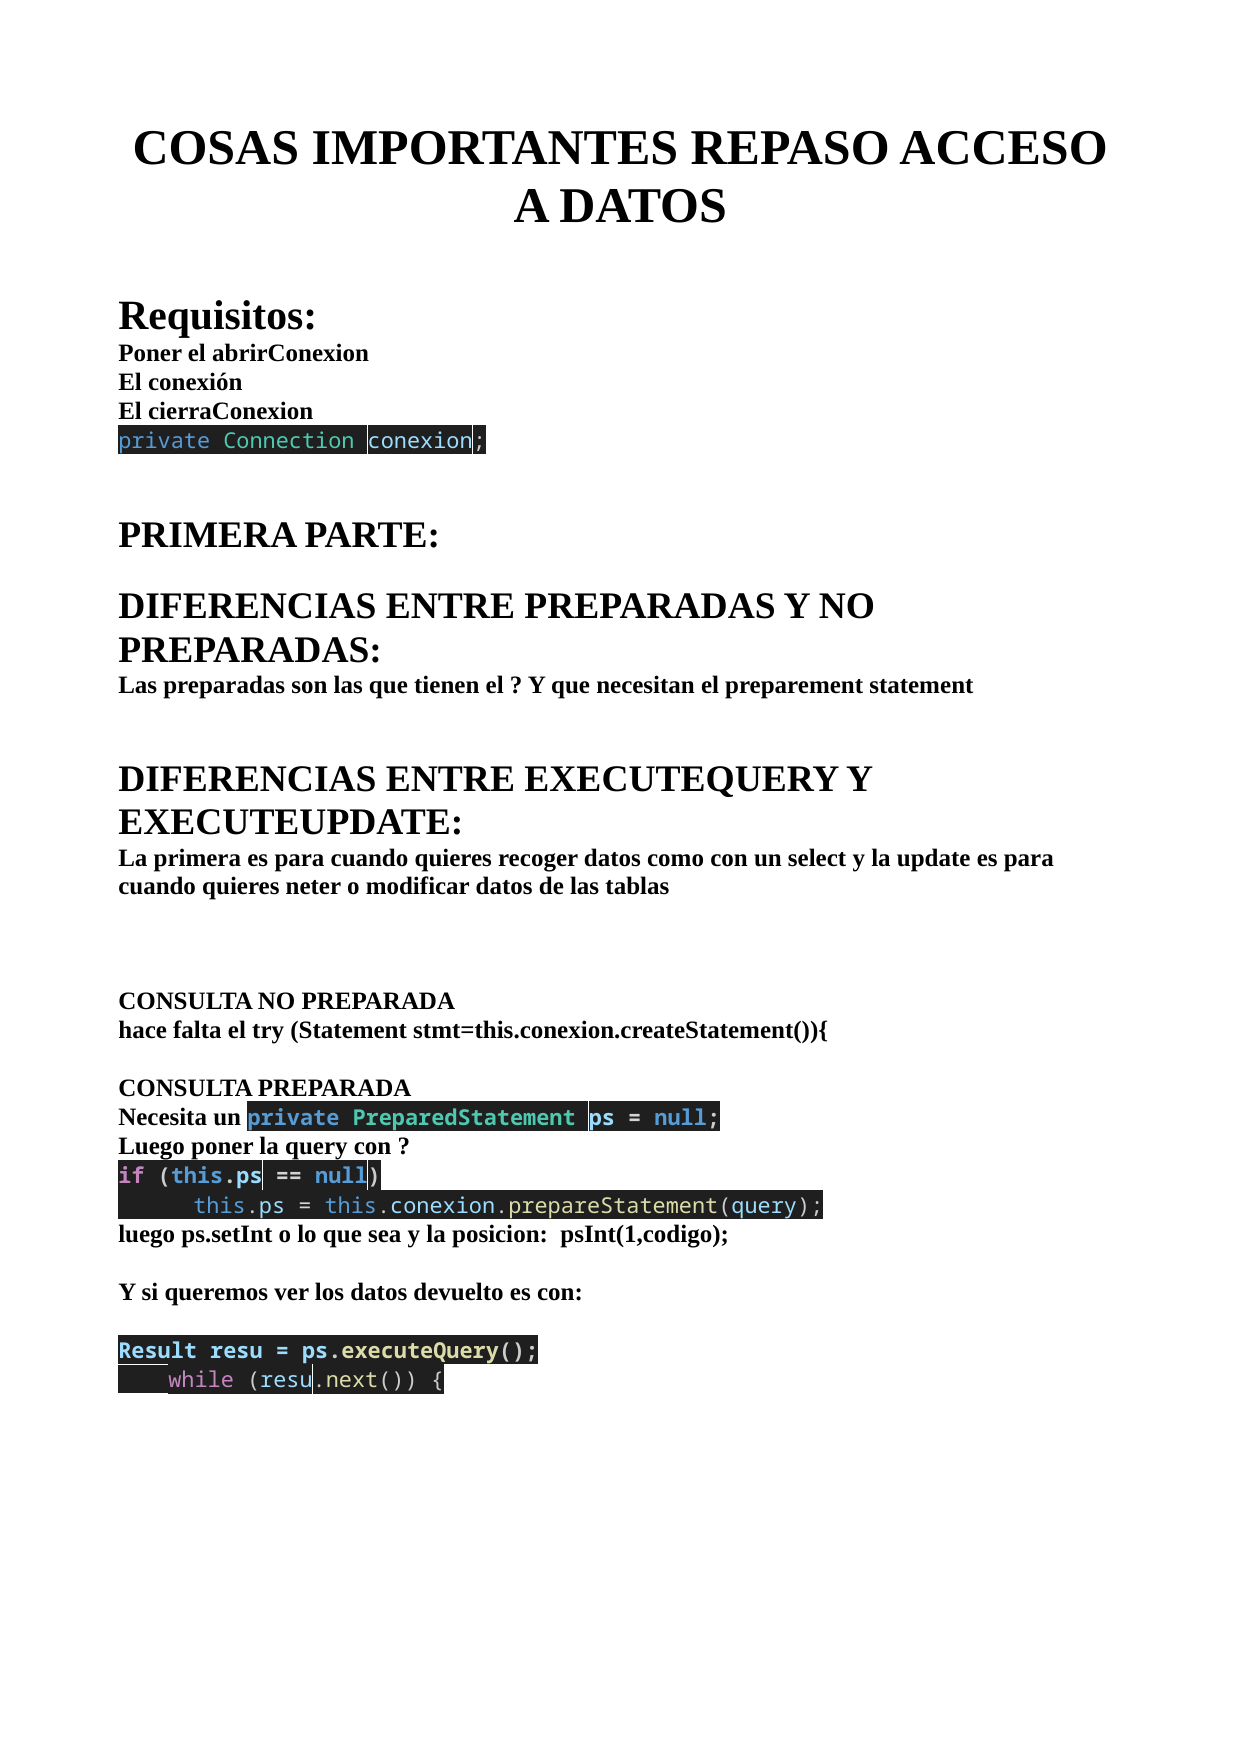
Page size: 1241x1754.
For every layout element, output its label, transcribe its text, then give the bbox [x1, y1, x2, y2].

text El conexión [118, 367, 1122, 396]
text hace falta el try (Statement stmt=this.conexion.createStatement()){ [118, 1015, 1122, 1044]
text Result resu = ps.executeQuery(); [118, 1334, 1122, 1364]
text El cierraConexion [118, 396, 1122, 425]
text Luego poner la query con ? [118, 1131, 1122, 1160]
text DIFERENCIAS ENTRE EXECUTEQUERY Y EXECUTEUPDATE: [118, 756, 1122, 843]
text while (resu.next()) { [118, 1364, 1122, 1394]
text CONSULTA NO PREPARADA [118, 986, 1122, 1015]
text CONSULTA PREPARADA [118, 1073, 1122, 1101]
text luego ps.setInt o lo que sea y la posicion: psInt(1,codigo); [118, 1219, 1122, 1248]
text Requisitos: [118, 291, 1122, 338]
text if (this.ps == null) [118, 1160, 1122, 1190]
text private Connection conexion; [118, 425, 1122, 454]
text La primera es para cuando quieres recoger datos como con un select y la update es para cuando quieres neter o modificar datos de las tablas [118, 843, 1122, 900]
text Y si queremos ver los datos devuelto es con: [118, 1277, 1122, 1306]
text PRIMERA PARTE: [118, 512, 1122, 555]
text Necesita un private PreparedStatement ps = null; [118, 1101, 1122, 1131]
text this.ps = this.conexion.prepareStatement(query); [118, 1190, 1122, 1219]
text COSAS IMPORTANTES REPASO ACCESO A DATOS [118, 118, 1122, 233]
text DIFERENCIAS ENTRE PREPARADAS Y NO PREPARADAS: [118, 584, 1122, 670]
text Poner el abrirConexion [118, 338, 1122, 367]
text Las preparadas son las que tienen el ? Y que necesitan el preparement statement [118, 670, 1122, 699]
